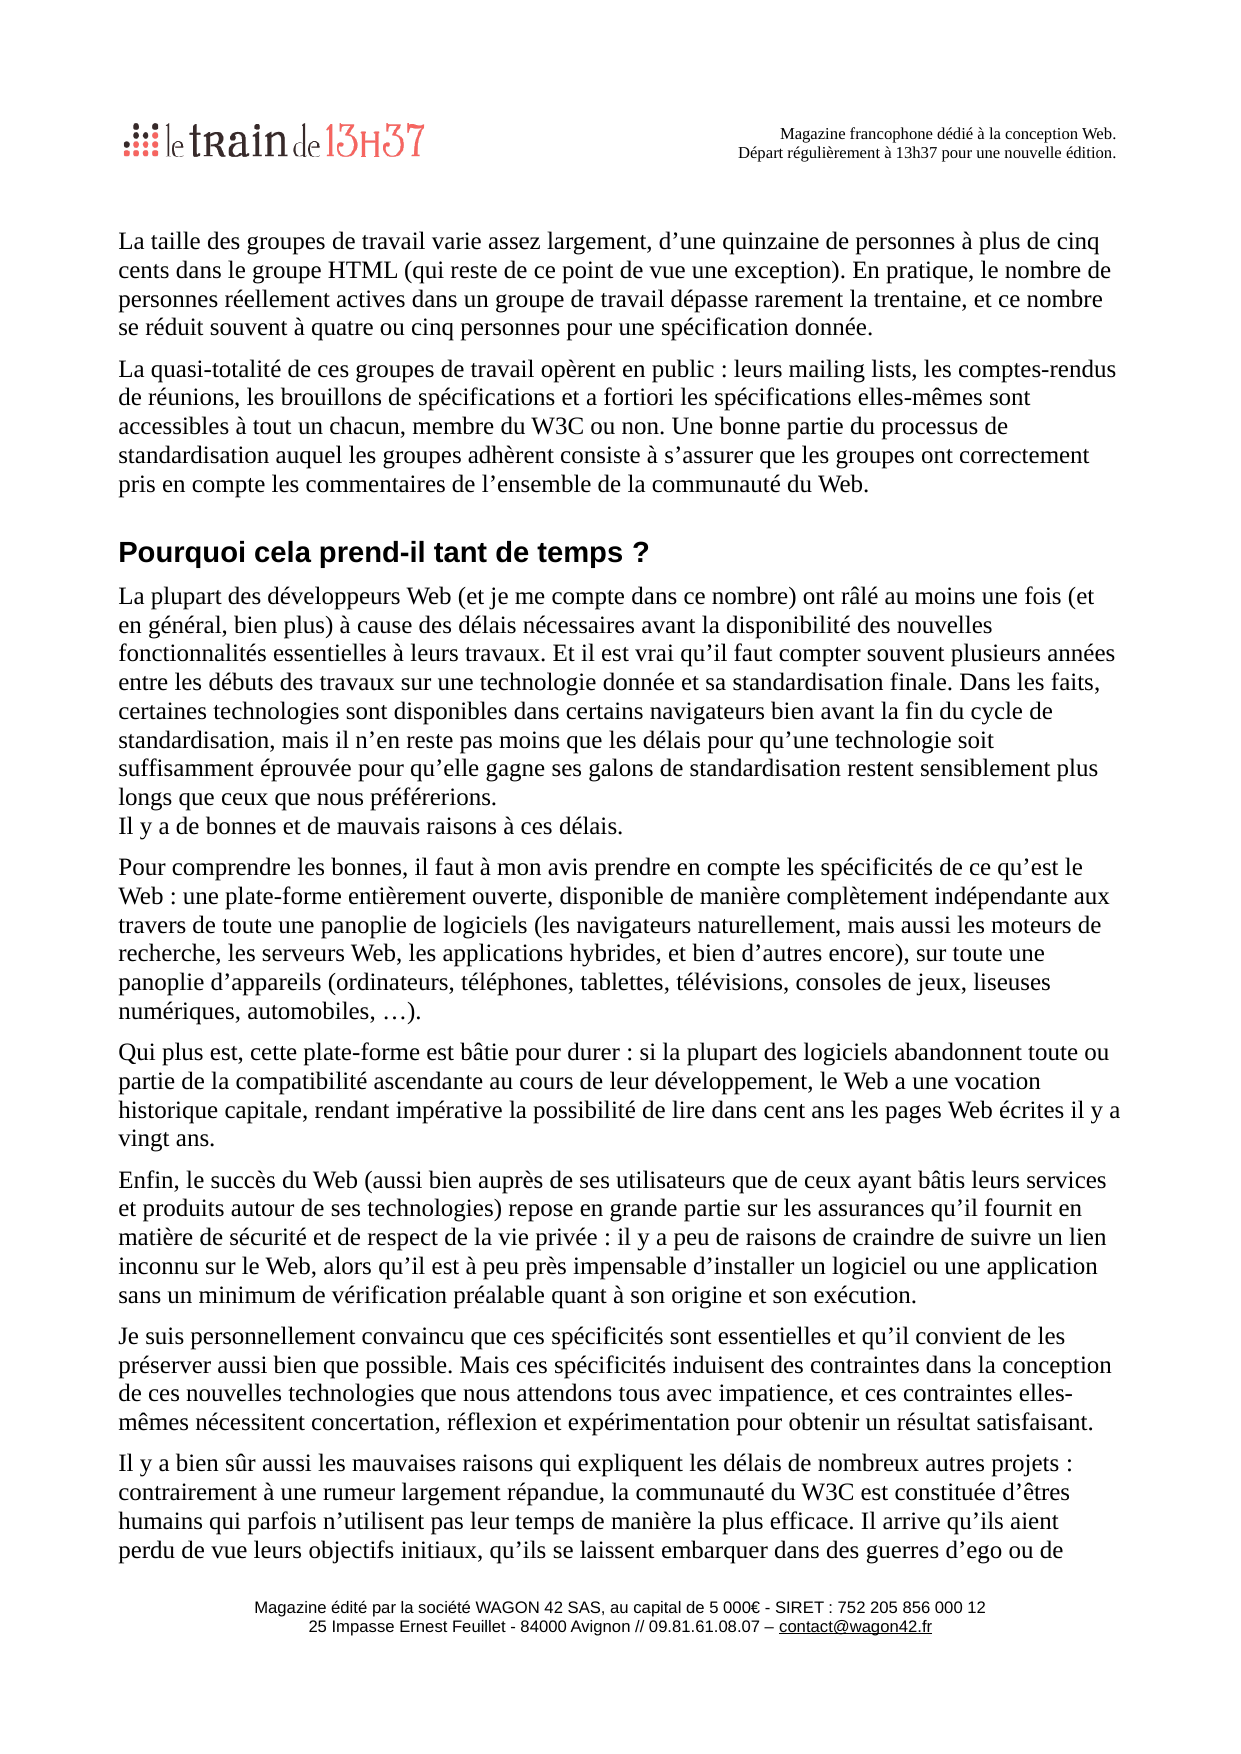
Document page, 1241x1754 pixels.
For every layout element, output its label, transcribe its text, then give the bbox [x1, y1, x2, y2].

text La taille des groupes de travail varie assez largement, d’une quinzaine de personnes à plus de cinq cents dans le groupe HTML (qui reste de ce point de vue une exception). En pratique, le nombre de personnes réellement actives dans un groupe de travail dépasse rarement la trentaine, et ce nombre se réduit souvent à quatre ou cinq personnes pour une spécification donnée. [118, 226, 1122, 341]
subtitle Pourquoi cela prend-il tant de temps ? [118, 535, 1122, 568]
text Enfin, le succès du Web (aussi bien auprès de ses utilisateurs que de ceux ayant bâtis leurs services et produits autour de ses technologies) repose en grande partie sur les assurances qu’il fournit en matière de sécurité et de respect de la vie privée : il y a peu de raisons de craindre de suivre un lien inconnu sur le Web, alors qu’il est à peu près impensable d’installer un logiciel ou une application sans un minimum de vérification préalable quant à son origine et son exécution. [118, 1165, 1122, 1308]
text Pour comprendre les bonnes, il faut à mon avis prendre en compte les spécificités de ce qu’est le Web : une plate-forme entièrement ouverte, disponible de manière complètement indépendante aux travers de toute une panoplie de logiciels (les navigateurs naturellement, mais aussi les moteurs de recherche, les serveurs Web, les applications hybrides, et bien d’autres encore), sur toute une panoplie d’appareils (ordinateurs, téléphones, tablettes, télévisions, consoles de jeux, liseuses numériques, automobiles, …). [118, 852, 1122, 1025]
picture [123, 123, 425, 157]
text La quasi-totalité de ces groupes de travail opèrent en public : leurs mailing lists, les comptes-rendus de réunions, les brouillons de spécifications et a fortiori les spécifications elles-mêmes sont accessibles à tout un chacun, membre du W3C ou non. Une bonne partie du processus de standardisation auquel les groupes adhèrent consiste à s’assurer que les groupes ont correctement pris en compte les commentaires de l’ensemble de la communauté du Web. [118, 354, 1122, 497]
text La plupart des développeurs Web (et je me compte dans ce nombre) ont râlé au moins une fois (et en général, bien plus) à cause des délais nécessaires avant la disponibilité des nouvelles fonctionnalités essentielles à leurs travaux. Et il est vrai qu’il faut compter souvent plusieurs années entre les débuts des travaux sur une technologie donnée et sa standardisation finale. Dans les faits, certaines technologies sont disponibles dans certains navigateurs bien avant la fin du cycle de standardisation, mais il n’en reste pas moins que les délais pour qu’une technologie soit suffisamment éprouvée pour qu’elle gagne ses galons de standardisation restent sensiblement plus longs que ceux que nous préférerions. [118, 581, 1122, 811]
text Il y a bien sûr aussi les mauvaises raisons qui expliquent les délais de nombreux autres projets : contrairement à une rumeur largement répandue, la communauté du W3C est constituée d’êtres humains qui parfois n’utilisent pas leur temps de manière la plus efficace. Il arrive qu’ils aient perdu de vue leurs objectifs initiaux, qu’ils se laissent embarquer dans des guerres d’ego ou de [118, 1448, 1122, 1563]
text Il y a de bonnes et de mauvais raisons à ces délais. [118, 811, 1122, 840]
text Je suis personnellement convaincu que ces spécificités sont essentielles et qu’il convient de les préserver aussi bien que possible. Mais ces spécificités induisent des contraintes dans la conception de ces nouvelles technologies que nous attendons tous avec impatience, et ces contraintes elles-mêmes nécessitent concertation, réflexion et expérimentation pour obtenir un résultat satisfaisant. [118, 1321, 1122, 1436]
text Qui plus est, cette plate-forme est bâtie pour durer : si la plupart des logiciels abandonnent toute ou partie de la compatibilité ascendante au cours de leur développement, le Web a une vocation historique capitale, rendant impérative la possibilité de lire dans cent ans les pages Web écrites il y a vingt ans. [118, 1037, 1122, 1152]
